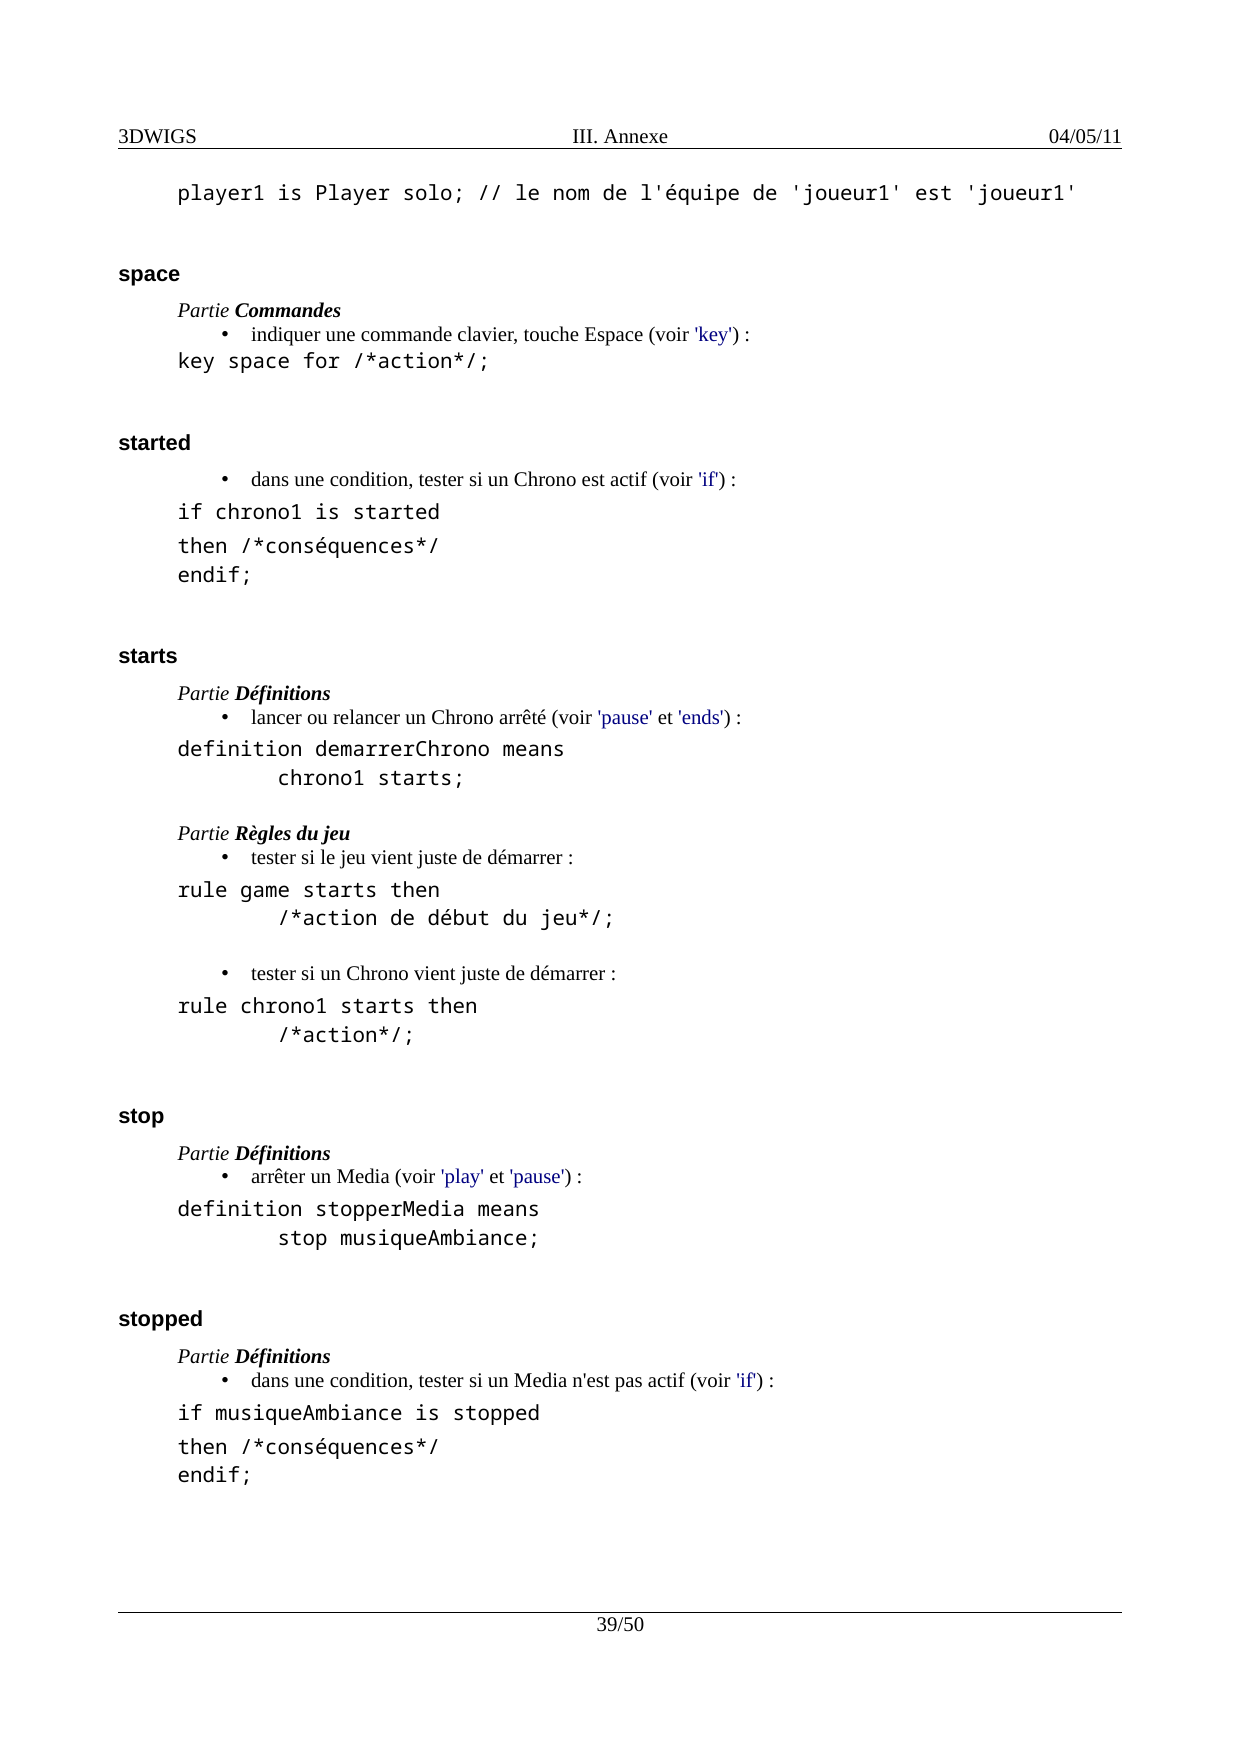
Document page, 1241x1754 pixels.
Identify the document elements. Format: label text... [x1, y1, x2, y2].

list arrêter un Media (voir 'play' et 'pause') : [162, 1164, 1122, 1188]
list dans une condition, tester si un Media n'est pas actif (voir 'if') : [162, 1368, 1122, 1392]
text rule game starts then [118, 875, 1122, 903]
text Partie Définitions [118, 681, 1122, 704]
text stop musiqueAmbiance; [118, 1223, 1122, 1251]
text if musiqueAmbiance is stopped [118, 1398, 1122, 1426]
text player1 is Player solo; // le nom de l'équipe de 'joueur1' est 'joueur1' [118, 178, 1122, 206]
subtitle space [118, 261, 1122, 286]
list dans une condition, tester si un Chrono est actif (voir 'if') : [162, 467, 1122, 491]
list indiquer une commande clavier, touche Espace (voir 'key') : [162, 322, 1122, 346]
text key space for /*action*/; [118, 346, 1122, 375]
list lancer ou relancer un Chrono arrêté (voir 'pause' et 'ends') : [162, 704, 1122, 729]
list tester si un Chrono vient juste de démarrer : [162, 961, 1122, 985]
subtitle starts [118, 643, 1122, 668]
text then /*conséquences*/ [118, 1432, 1122, 1460]
text endif; [118, 1460, 1122, 1489]
text rule chrono1 starts then [118, 991, 1122, 1020]
subtitle stopped [118, 1306, 1122, 1331]
text chrono1 starts; [118, 763, 1122, 791]
text endif; [118, 560, 1122, 588]
text Partie Commandes [118, 298, 1122, 322]
text definition demarrerChrono means [118, 734, 1122, 763]
text /*action de début du jeu*/; [118, 903, 1122, 932]
text then /*conséquences*/ [118, 531, 1122, 560]
text Partie Définitions [118, 1343, 1122, 1368]
text definition stopperMedia means [118, 1194, 1122, 1223]
text if chrono1 is started [118, 497, 1122, 526]
text Partie Règles du jeu [118, 821, 1122, 845]
text Partie Définitions [118, 1140, 1122, 1164]
text /*action*/; [118, 1020, 1122, 1048]
list tester si le jeu vient juste de démarrer : [162, 845, 1122, 869]
subtitle stop [118, 1103, 1122, 1128]
subtitle started [118, 429, 1122, 454]
